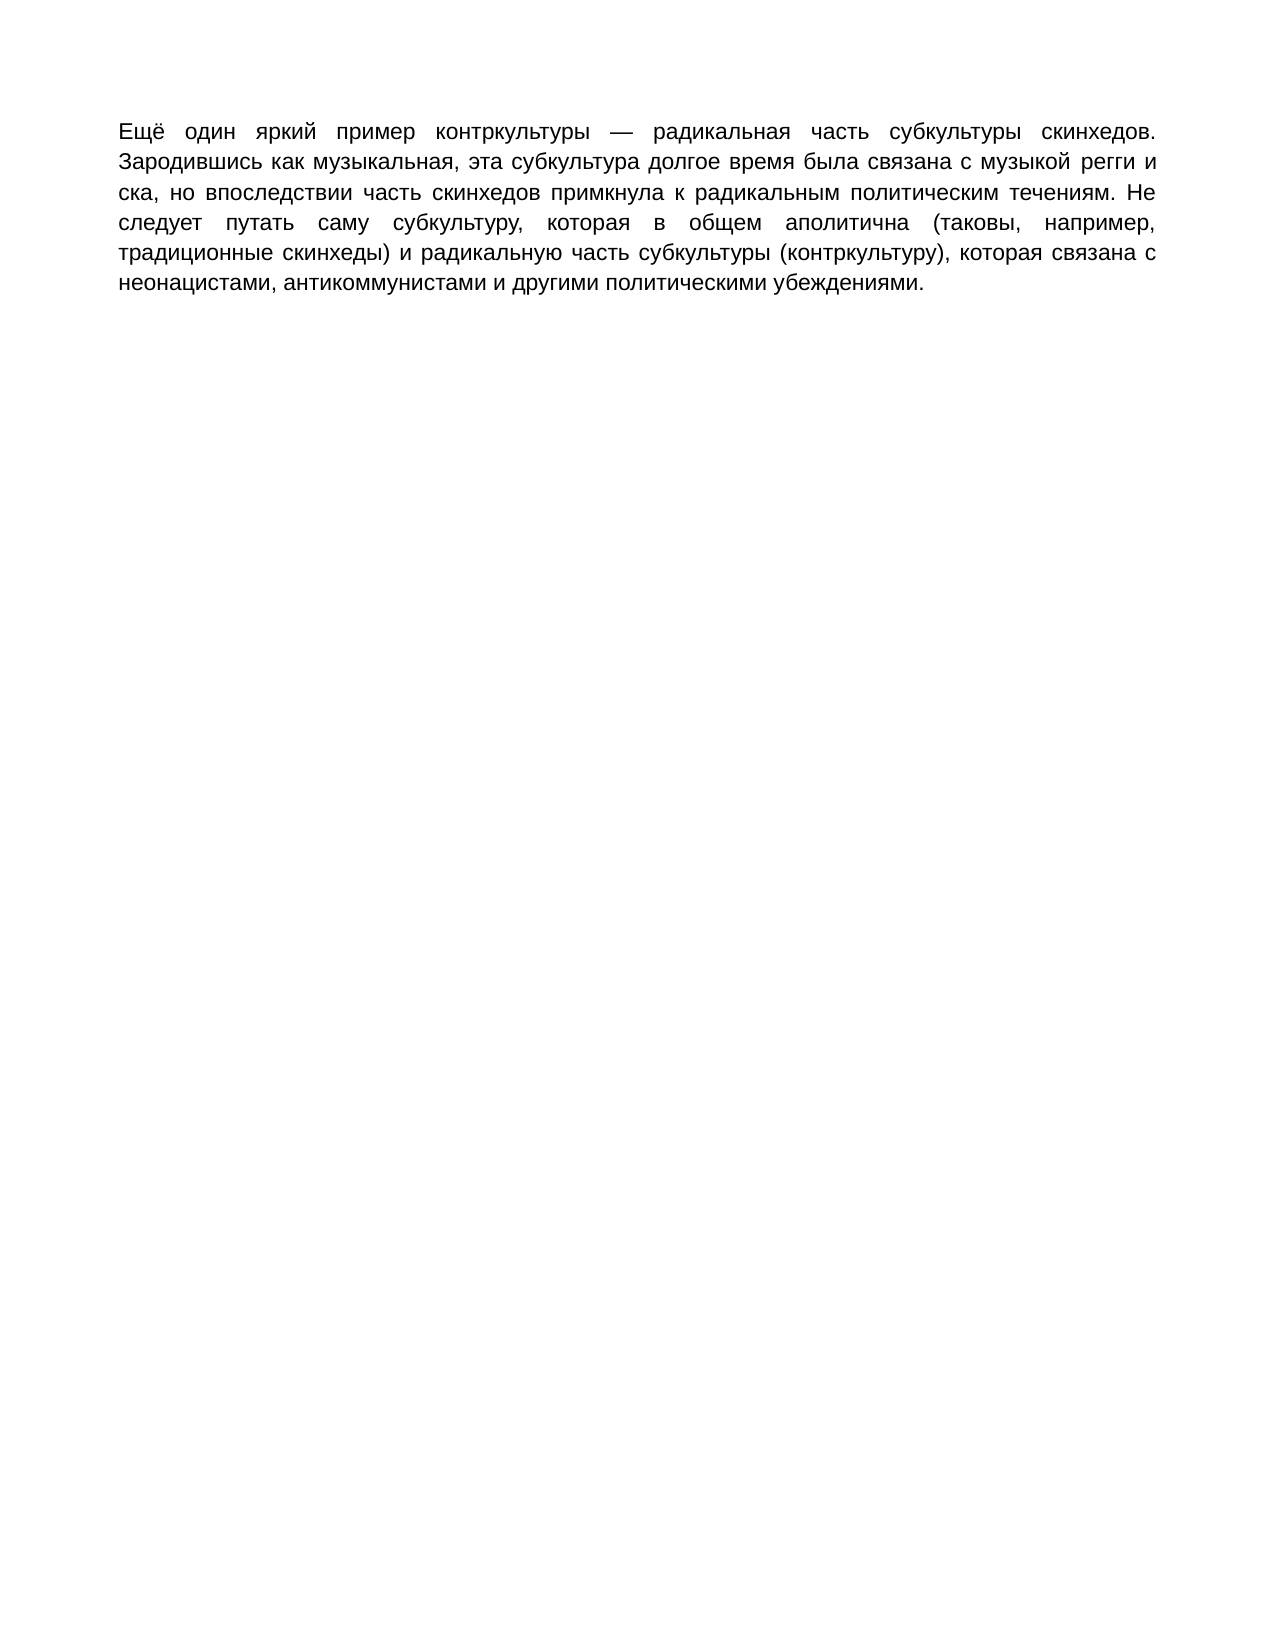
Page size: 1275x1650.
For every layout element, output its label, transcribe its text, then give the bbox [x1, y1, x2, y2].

text Ещё один яркий пример контркультуры — радикальная часть субкультуры скинхедов. Зародившись как музыкальная, эта субкультура долгое время была связана с музыкой регги и ска, но впоследствии часть скинхедов примкнула к радикальным политическим течениям. Не следует путать саму субкультуру, которая в общем аполитична (таковы, например, традиционные скинхеды) и радикальную часть субкультуры (контркультуру), которая связана с неонацистами, антикоммунистами и другими политическими убеждениями. [118, 118, 1157, 296]
